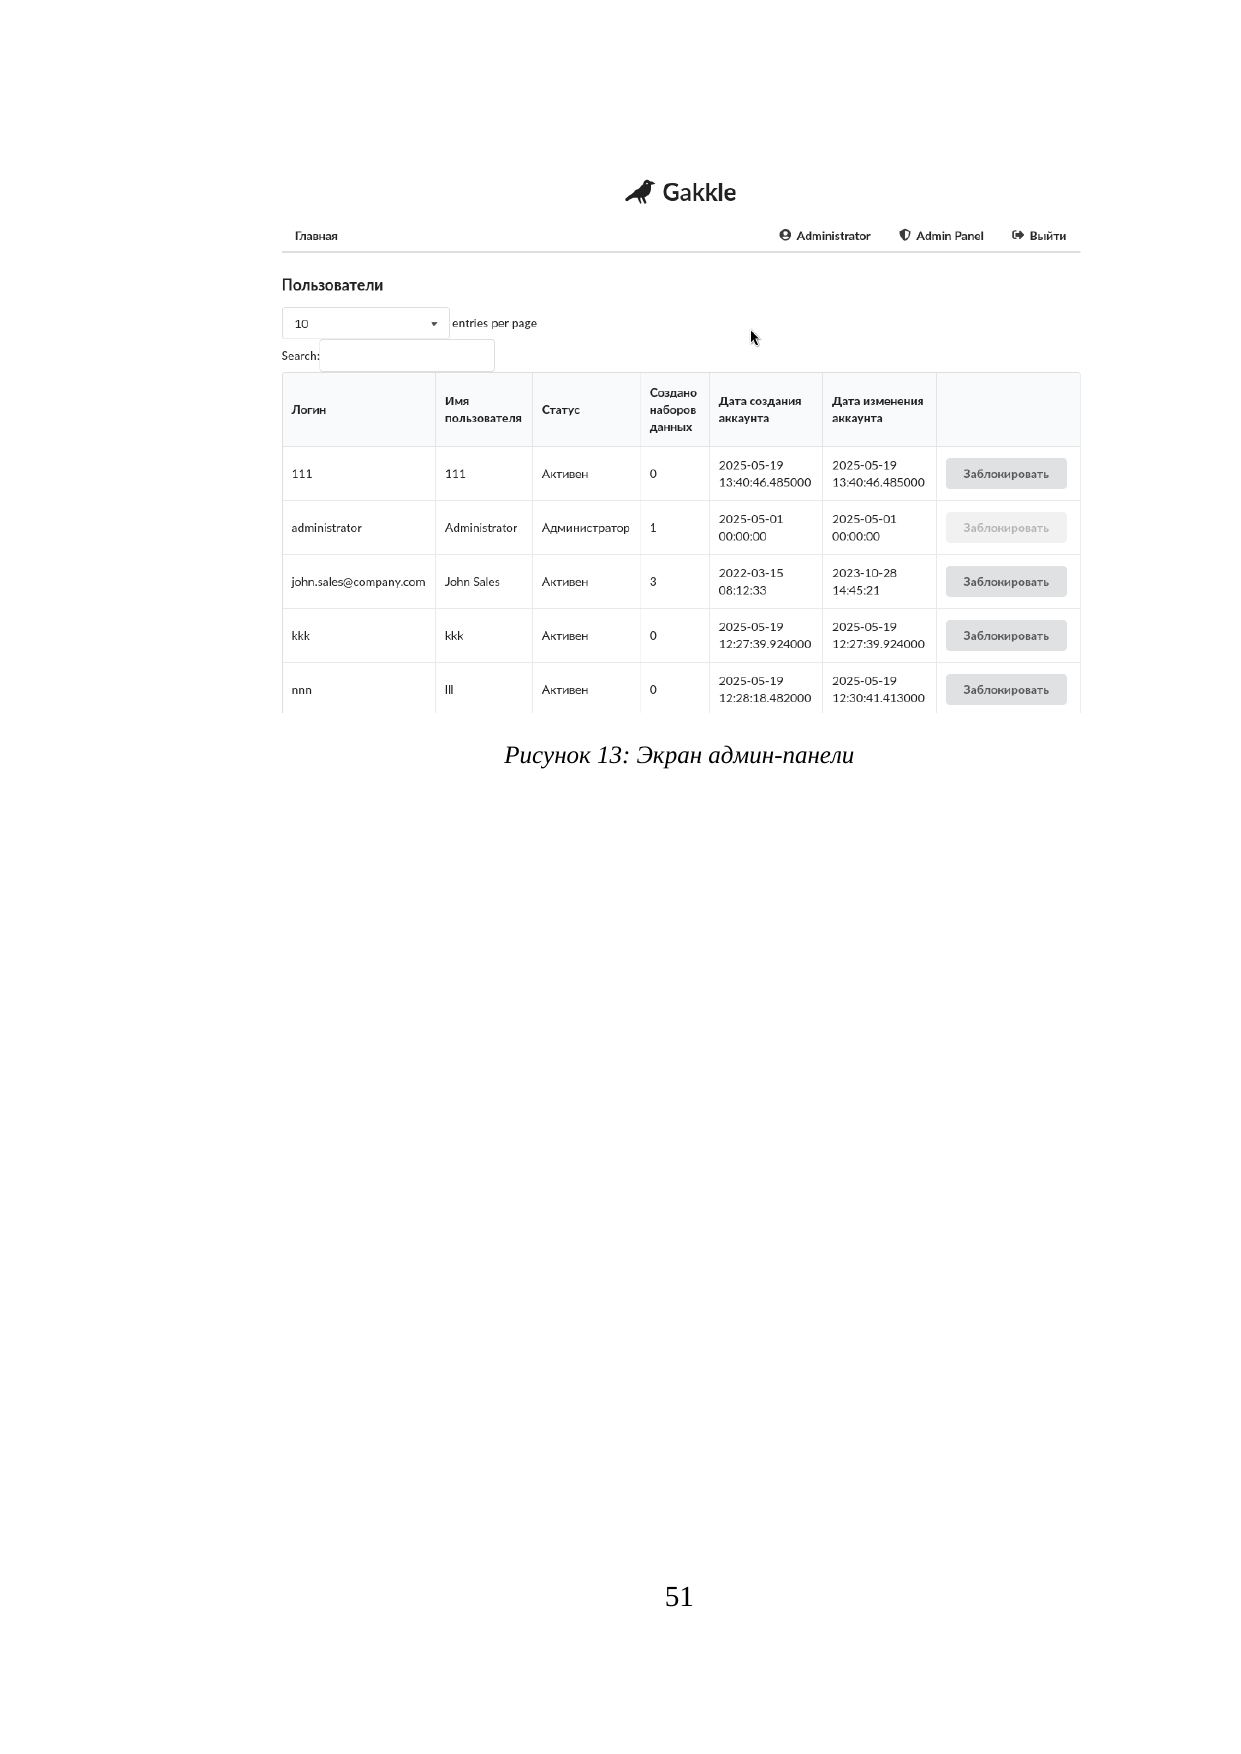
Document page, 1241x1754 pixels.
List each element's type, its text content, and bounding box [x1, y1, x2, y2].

text Рисунок 13: Экран админ-панели [177, 713, 1181, 768]
picture [177, 130, 1182, 713]
